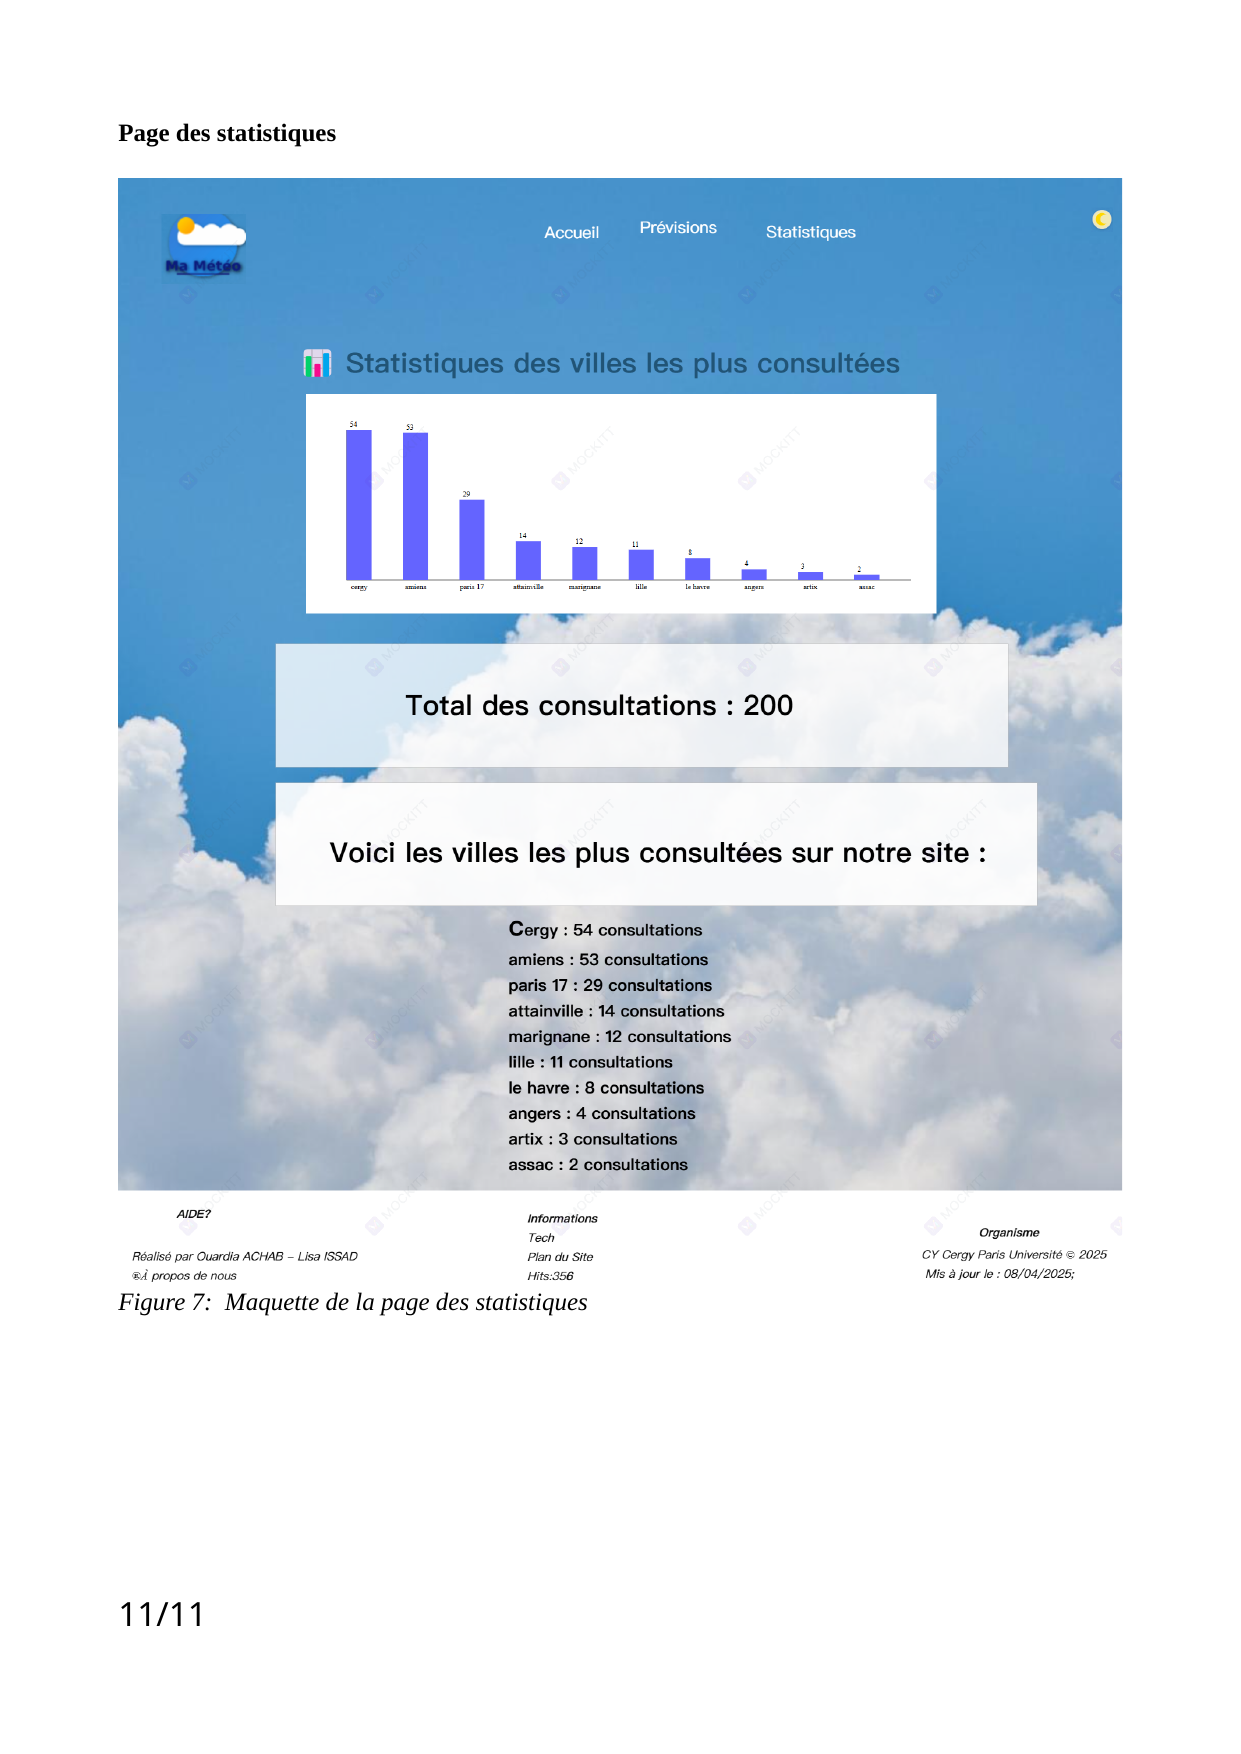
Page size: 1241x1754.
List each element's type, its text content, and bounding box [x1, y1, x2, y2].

picture [118, 178, 1123, 1288]
text Figure 7: Maquette de la page des statistiques [118, 1288, 1122, 1316]
text Page des statistiques [118, 118, 1122, 147]
